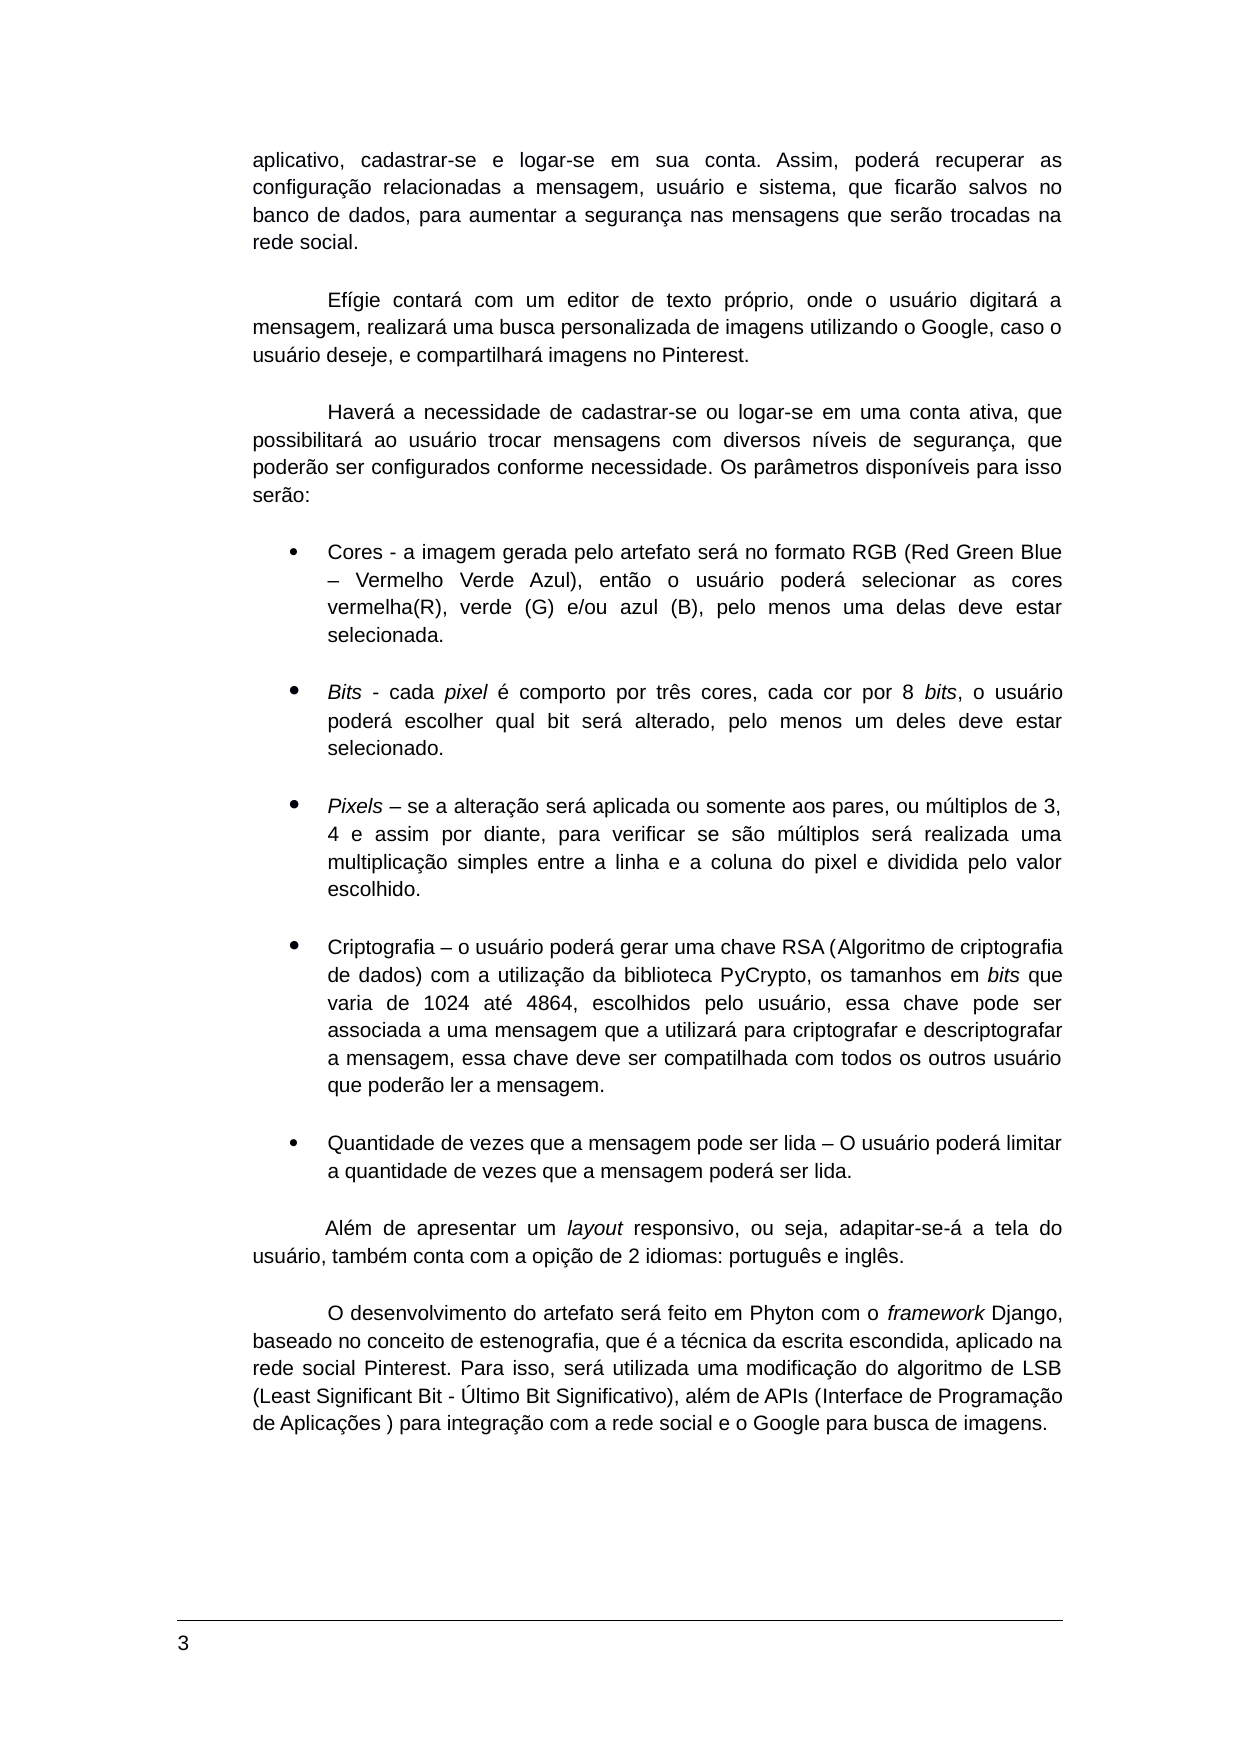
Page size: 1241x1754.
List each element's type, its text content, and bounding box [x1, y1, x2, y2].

text O desenvolvimento do artefato será feito em Phyton com o framework Django, baseado no conceito de estenografia, que é a técnica da escrita escondida, aplicado na rede social Pinterest. Para isso, será utilizada uma modificação do algoritmo de LSB (Least Significant Bit - Último Bit Significativo), além de APIs (Interface de Programação de Aplicações ) para integração com a rede social e o Google para busca de imagens. [252, 1301, 1063, 1435]
list Quantidade de vezes que a mensagem pode ser lida – O usuário poderá limitar a quantidade de vezes que a mensagem poderá ser lida. [290, 1131, 1063, 1182]
text Além de apresentar um layout responsivo, ou seja, adapitar-se-á a tela do usuário, também conta com a opição de 2 idiomas: português e inglês. [252, 1216, 1063, 1267]
text Haverá a necessidade de cadastrar-se ou logar-se em uma conta ativa, que possibilitará ao usuário trocar mensagens com diversos níveis de segurança, que poderão ser configurados conforme necessidade. Os parâmetros disponíveis para isso serão: [252, 400, 1063, 507]
list Bits - cada pixel é comporto por três cores, cada cor por 8 bits, o usuário poderá escolher qual bit será alterado, pelo menos um deles deve estar selecionado. [290, 680, 1063, 760]
text Efígie contará com um editor de texto próprio, onde o usuário digitará a mensagem, realizará uma busca personalizada de imagens utilizando o Google, caso o usuário deseje, e compartilhará imagens no Pinterest. [252, 288, 1063, 367]
list Pixels – se a alteração será aplicada ou somente aos pares, ou múltiplos de 3, 4 e assim por diante, para verificar se são múltiplos será realizada uma multiplicação simples entre a linha e a coluna do pixel e dividida pelo valor escolhido. [290, 794, 1063, 901]
list Criptografia – o usuário poderá gerar uma chave RSA (Algoritmo de criptografia de dados) com a utilização da biblioteca PyCrypto, os tamanhos em bits que varia de 1024 até 4864, escolhidos pelo usuário, essa chave pode ser associada a uma mensagem que a utilizará para criptografar e descriptografar a mensagem, essa chave deve ser compatilhada com todos os outros usuário que poderão ler a mensagem. [290, 935, 1063, 1097]
list Cores - a imagem gerada pelo artefato será no formato RGB (Red Green Blue – Vermelho Verde Azul), então o usuário poderá selecionar as cores vermelha(R), verde (G) e/ou azul (B), pelo menos uma delas deve estar selecionada. [290, 540, 1063, 647]
text aplicativo, cadastrar-se e logar-se em sua conta. Assim, poderá recuperar as configuração relacionadas a mensagem, usuário e sistema, que ficarão salvos no banco de dados, para aumentar a segurança nas mensagens que serão trocadas na rede social. [252, 148, 1063, 254]
